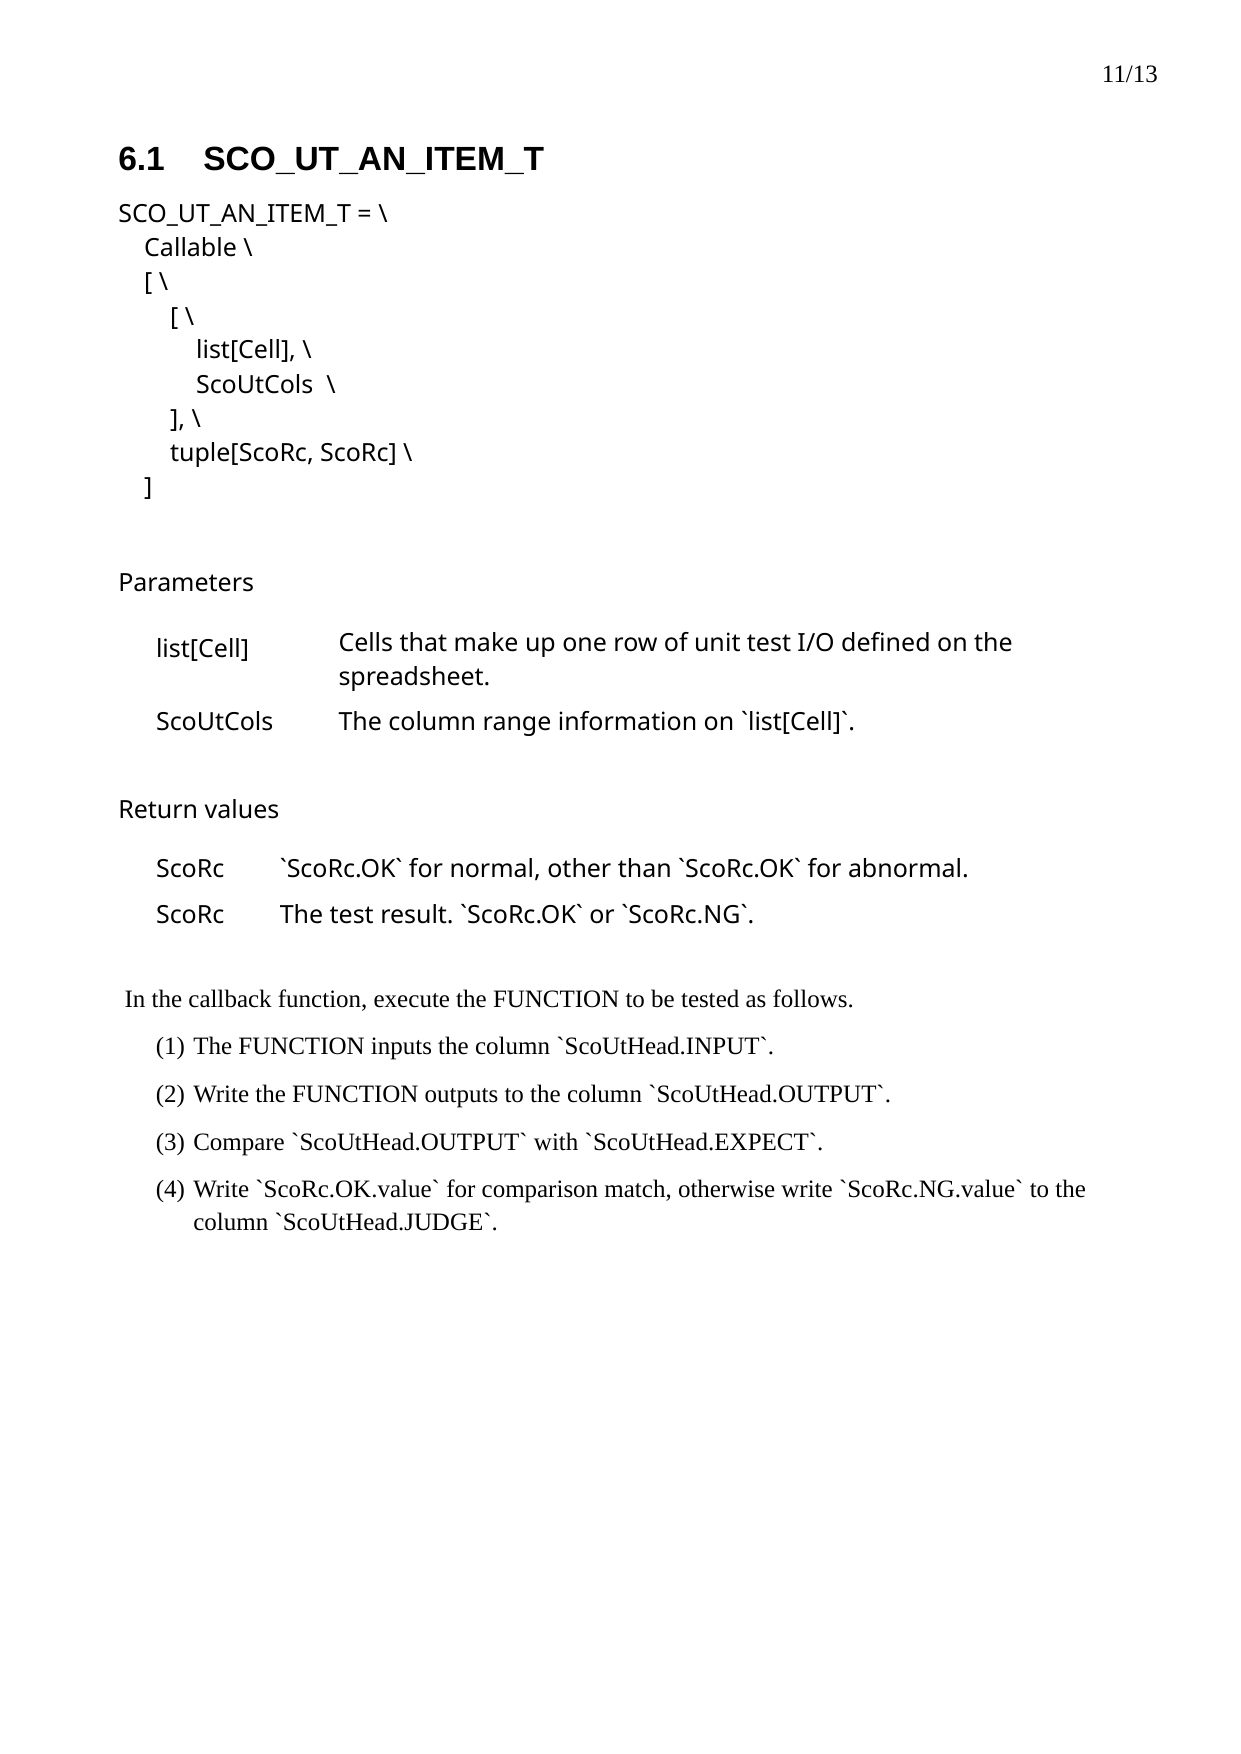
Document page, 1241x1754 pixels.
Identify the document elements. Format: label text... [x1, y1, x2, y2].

text SCO_UT_AN_ITEM_T = \ [118, 196, 1157, 230]
text ], \ [118, 400, 1157, 434]
text [ \ [118, 264, 1157, 298]
list Write the FUNCTION outputs to the column `ScoUtHead.OUTPUT`. [156, 1079, 1157, 1108]
table_cell The test result. `ScoRc.OK` or `ScoRc.NG`. [274, 891, 1159, 936]
text ScoUtCols \ [118, 366, 1157, 400]
list Write `ScoRc.OK.value` for comparison match, otherwise write `ScoRc.NG.value` to the column `ScoUtHead.JUDGE`. [156, 1174, 1157, 1236]
list The FUNCTION inputs the column `ScoUtHead.INPUT`. [156, 1031, 1157, 1060]
text In the callback function, execute the FUNCTION to be tested as follows. [118, 984, 1157, 1012]
table_header list[Cell] [150, 619, 332, 698]
text Parameters [118, 565, 1157, 599]
table_header ScoRc [150, 845, 274, 891]
text Return values [118, 791, 1157, 825]
subtitle SCO_UT_AN_ITEM_T [118, 139, 1157, 177]
text list[Cell], \ [118, 332, 1157, 366]
list Compare `ScoUtHead.OUTPUT` with `ScoUtHead.EXPECT`. [156, 1127, 1157, 1155]
table_cell ScoUtCols [150, 698, 332, 744]
table_header Cells that make up one row of unit test I/O defined on the spreadsheet. [333, 619, 1159, 698]
table_header `ScoRc.OK` for normal, other than `ScoRc.OK` for abnormal. [274, 845, 1159, 891]
table_cell ScoRc [150, 891, 274, 936]
text tuple[ScoRc, ScoRc] \ [118, 434, 1157, 468]
table_cell The column range information on `list[Cell]`. [333, 698, 1159, 744]
text [ \ [118, 298, 1157, 332]
text Callable \ [118, 230, 1157, 264]
text ] [118, 468, 1157, 502]
